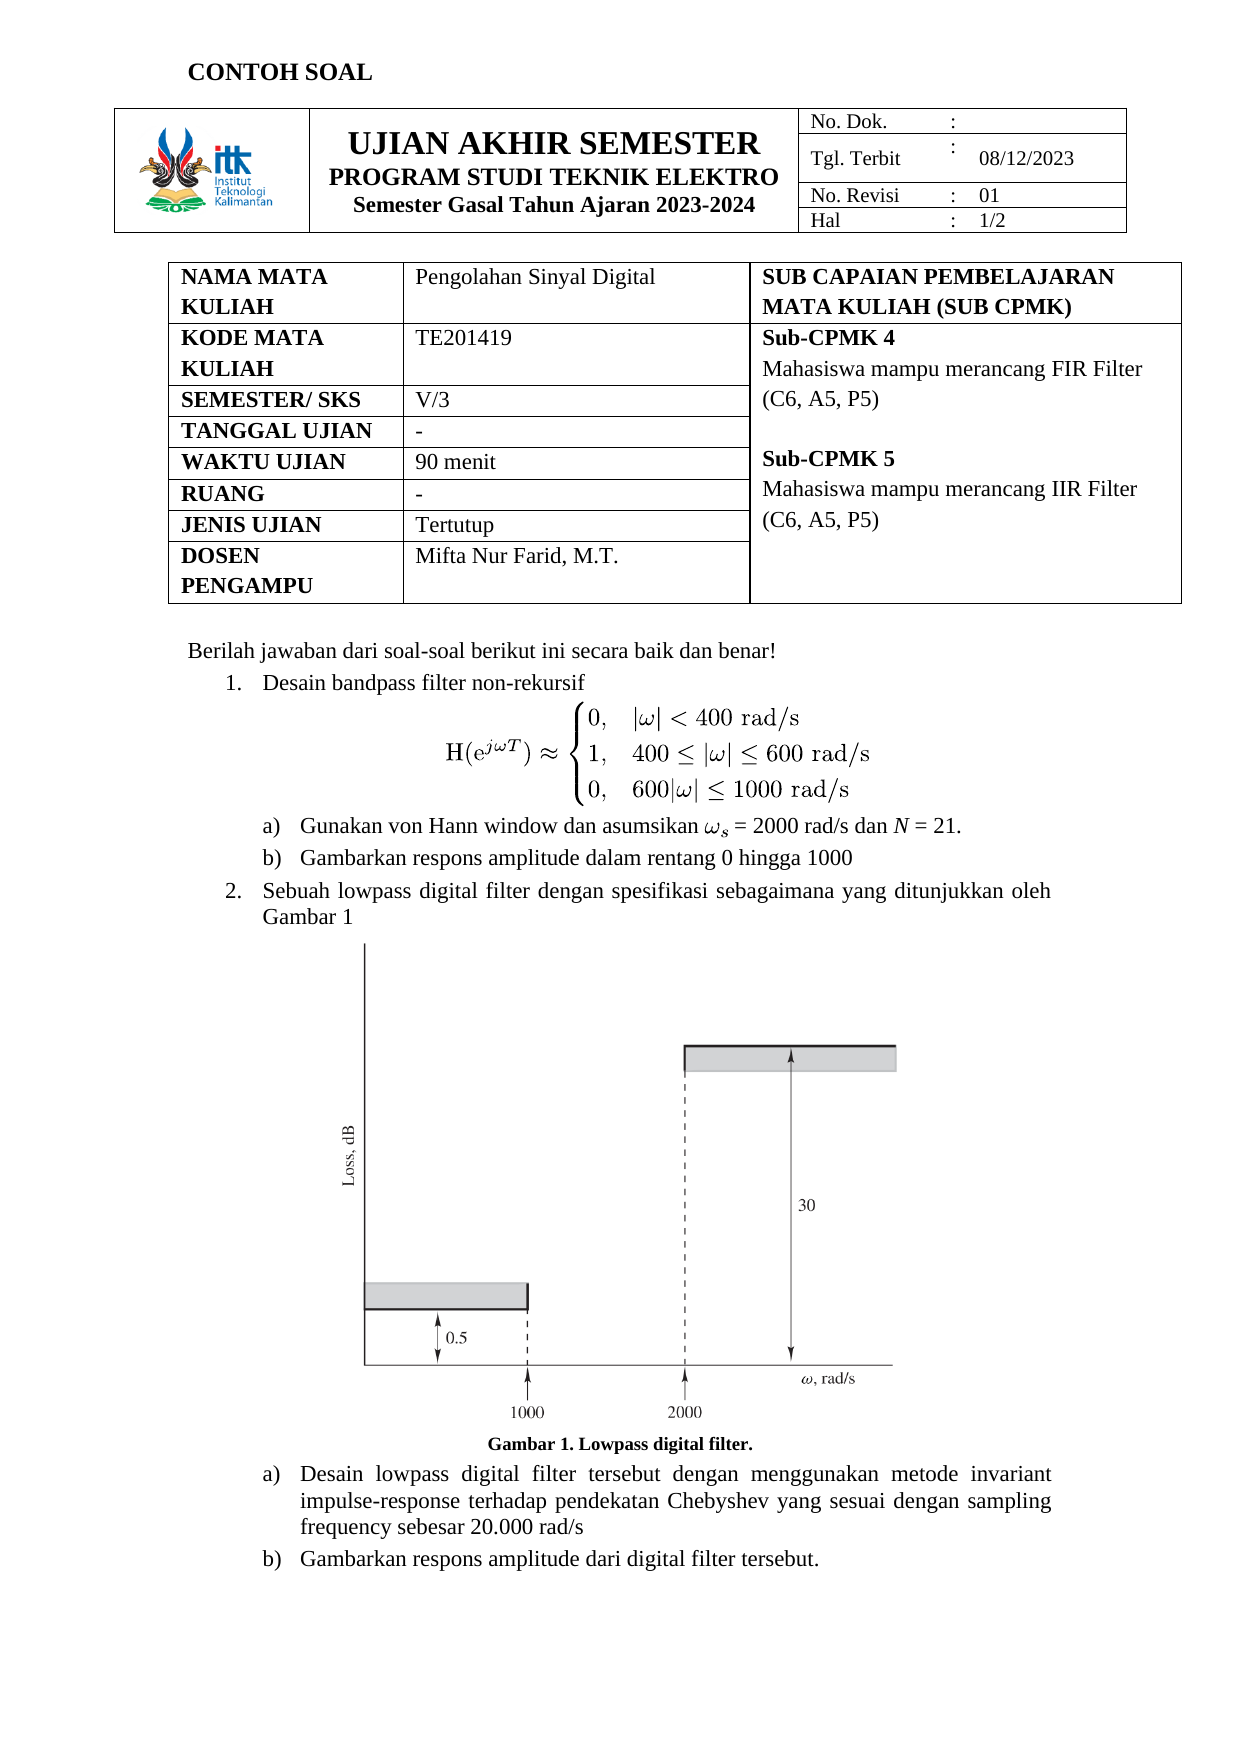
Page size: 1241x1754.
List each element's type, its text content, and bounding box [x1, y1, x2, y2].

list Gambarkan respons amplitude dalam rentang 0 hingga 1000 [262, 844, 1053, 871]
list Gunakan von Hann window dan asumsikan = 2000 rad/s dan N = 21. [262, 812, 1053, 838]
list Sebuah lowpass digital filter dengan spesifikasi sebagaimana yang ditunjukkan oleh Gambar 1 [225, 877, 1053, 929]
table_header SUB CAPAIAN PEMBELAJARAN MATA KULIAH (SUB CPMK) [751, 263, 1181, 323]
text Berilah jawaban dari soal-soal berikut ini secara baik dan benar! [187, 637, 1053, 663]
table_cell Sub-CPMK 4 Mahasiswa mampu merancang FIR Filter (C6, A5, P5) Sub-CPMK 5 Mahasiswa mampu merancang IIR Filter (C6, A5, P5) [751, 324, 1181, 602]
table_cell DOSEN PENGAMPU [169, 542, 403, 602]
table_cell Mifta Nur Farid, M.T. [404, 542, 749, 602]
table_cell KODE MATA KULIAH [169, 324, 403, 385]
picture [137, 126, 274, 215]
table_header NAMA MATA KULIAH [169, 263, 403, 323]
table_cell TANGGAL UJIAN [169, 417, 403, 447]
table_cell Tertutup [404, 511, 749, 541]
table_cell TE201419 [404, 324, 749, 385]
table_cell 90 menit [404, 448, 749, 478]
list Gambarkan respons amplitude dari digital filter tersebut. [262, 1545, 1053, 1572]
table_cell - [404, 417, 749, 447]
table_cell JENIS UJIAN [169, 511, 403, 541]
picture [340, 941, 901, 1424]
table_cell WAKTU UJIAN [169, 448, 403, 478]
table_cell - [404, 480, 749, 510]
table_cell V/3 [404, 386, 749, 416]
table_cell RUANG [169, 480, 403, 510]
table_header Pengolahan Sinyal Digital [404, 263, 749, 323]
list Gambar 1. Lowpass digital filter. [340, 1424, 900, 1454]
list Desain lowpass digital filter tersebut dengan menggunakan metode invariant impulse-response terhadap pendekatan Chebyshev yang sesuai dengan sampling frequency sebesar 20.000 rad/s [262, 935, 1053, 1539]
list Desain bandpass filter non-rekursif [225, 669, 1053, 696]
table_cell SEMESTER/ SKS [169, 386, 403, 416]
